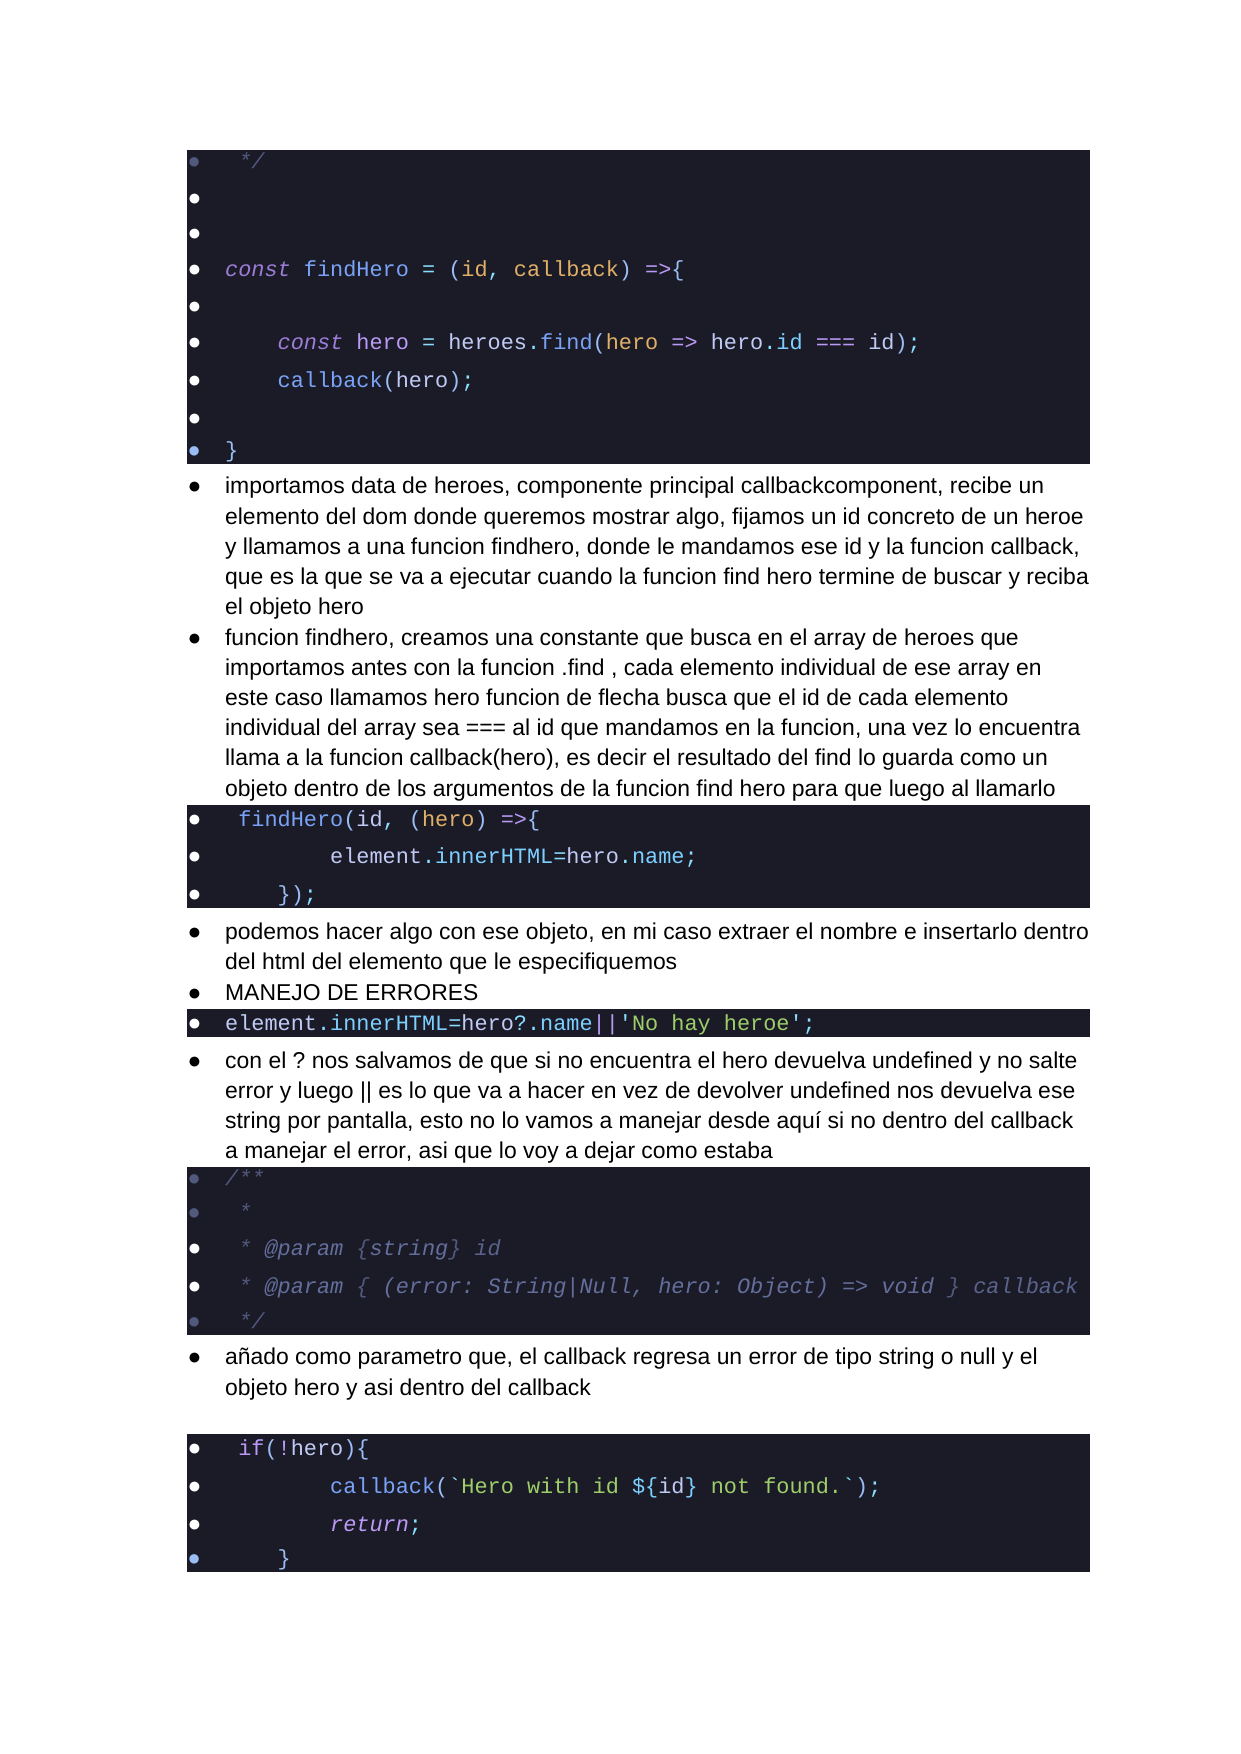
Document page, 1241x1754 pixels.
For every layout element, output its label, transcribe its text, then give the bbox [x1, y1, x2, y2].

list añado como parametro que, el callback regresa un error de tipo string o null y el objeto hero y asi dentro del callback [187, 1343, 1090, 1400]
list callback(hero); [187, 366, 1090, 394]
list }); [187, 880, 1090, 908]
list } [187, 439, 1090, 464]
list * [187, 1201, 1090, 1226]
list con el ? nos salvamos de que si no encuentra el hero devuelva undefined y no salte error y luego || es lo que va a hacer en vez de devolver undefined nos devuelva ese string por pantalla, esto no lo vamos a manejar desde aquí si no dentro del callback a manejar el error, asi que lo voy a dejar como estaba [187, 1047, 1090, 1163]
list MANEJO DE ERRORES [187, 978, 1090, 1005]
list findHero(id, (hero) =>{ [187, 805, 1090, 833]
list element.innerHTML=hero?.name||'No hay heroe'; [187, 1009, 1090, 1037]
list element.innerHTML=hero.name; [187, 842, 1090, 871]
list callback(`Hero with id ${id} not found.`); [187, 1472, 1090, 1500]
list const hero = heroes.find(hero => hero.id === id); [187, 328, 1090, 356]
list } [187, 1547, 1090, 1572]
list podemos hacer algo con ese objeto, en mi caso extraer el nombre e insertarlo dentro del html del elemento que le especifiquemos [187, 918, 1090, 975]
list const findHero = (id, callback) =>{ [187, 254, 1090, 282]
list */ [187, 150, 1090, 175]
list return; [187, 1509, 1090, 1538]
list funcion findhero, creamos una constante que busca en el array de heroes que importamos antes con la funcion .find , cada elemento individual de ese array en este caso llamamos hero funcion de flecha busca que el id de cada elemento individual del array sea === al id que mandamos en la funcion, una vez lo encuentra llama a la funcion callback(hero), es decir el resultado del find lo guarda como un objeto dentro de los argumentos de la funcion find hero para que luego al llamarlo [187, 623, 1090, 801]
list if(!hero){ [187, 1434, 1090, 1462]
list * @param {string} id [187, 1234, 1090, 1262]
list importamos data de heroes, componente principal callbackcomponent, recibe un elemento del dom donde queremos mostrar algo, fijamos un id concreto de un heroe y llamamos a una funcion findhero, donde le mandamos ese id y la funcion callback, que es la que se va a ejecutar cuando la funcion find hero termine de buscar y reciba el objeto hero [187, 472, 1090, 619]
list /** [187, 1167, 1090, 1192]
list * @param { (error: String|Null, hero: Object) => void } callback [187, 1272, 1090, 1300]
list */ [187, 1310, 1090, 1335]
